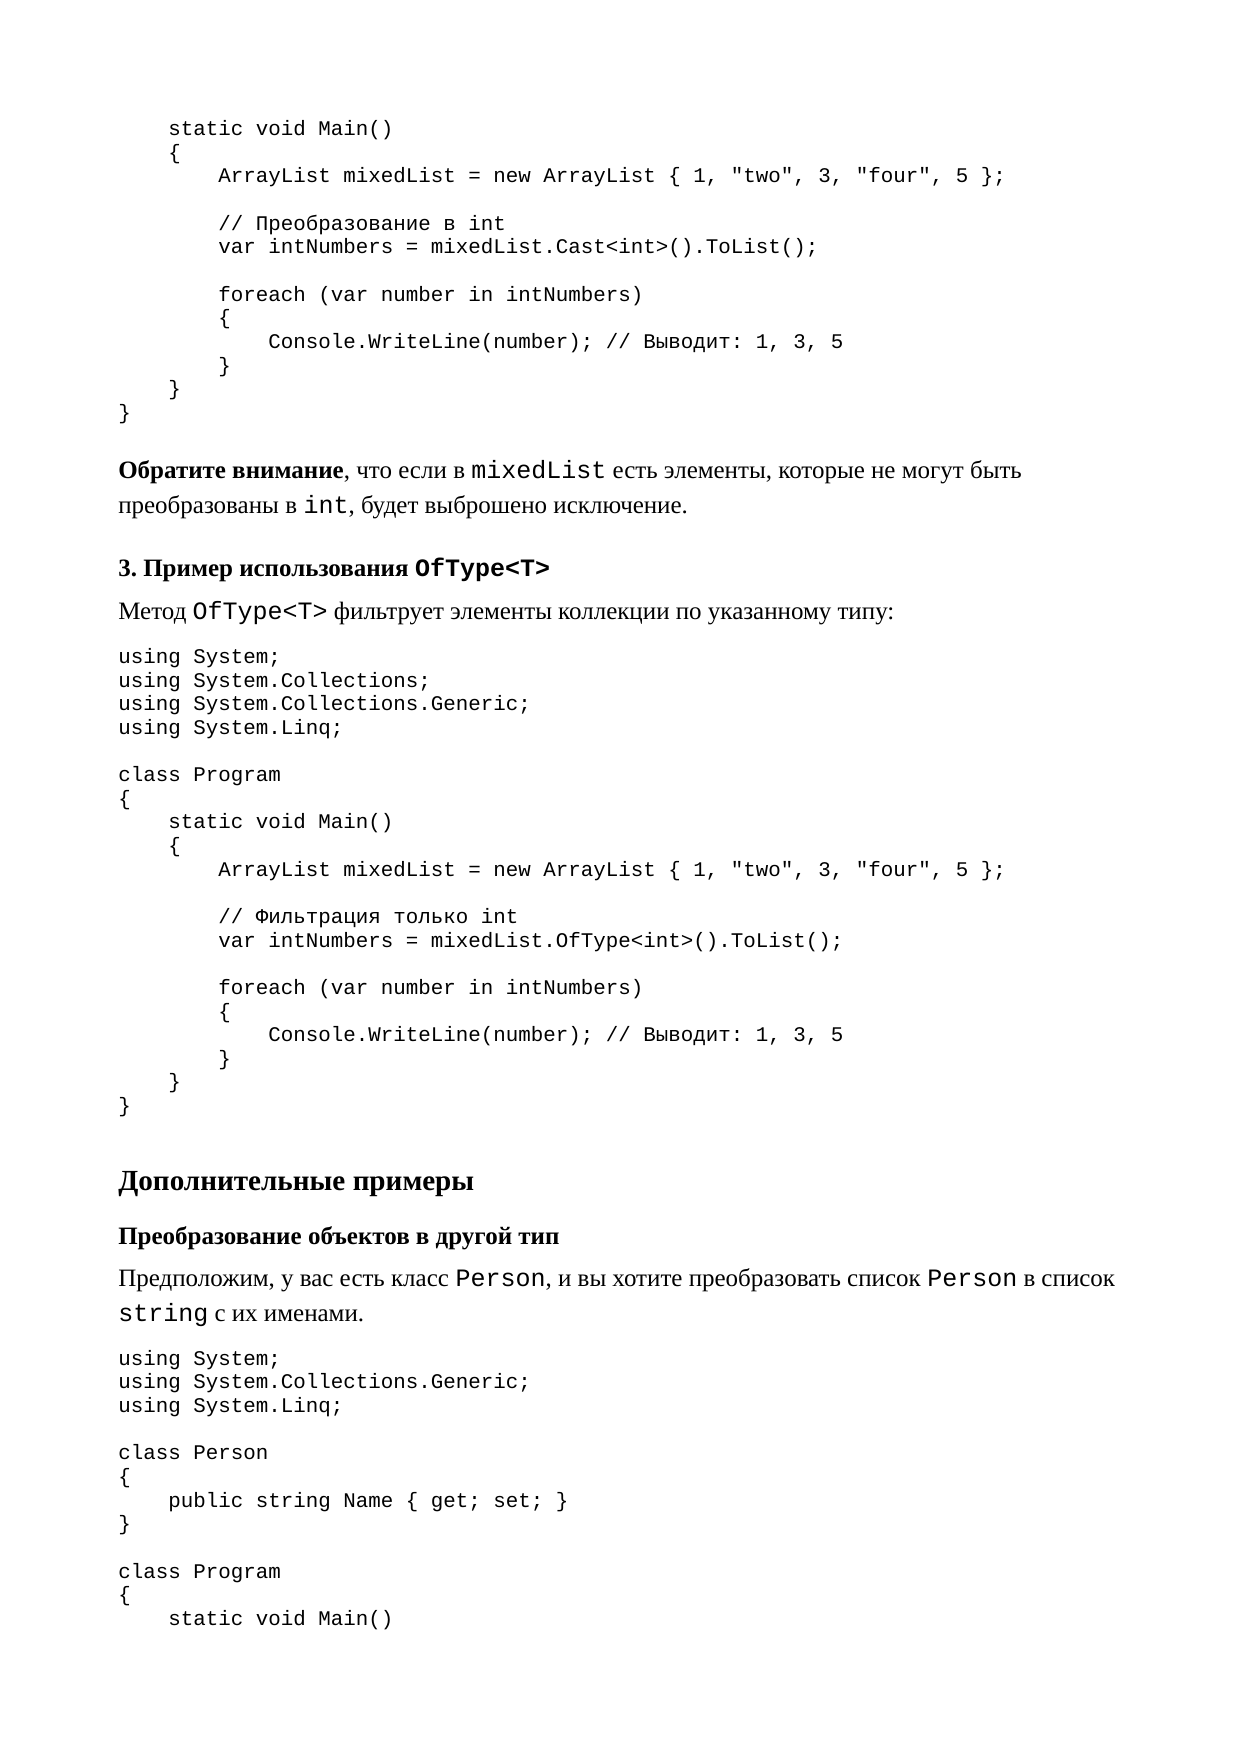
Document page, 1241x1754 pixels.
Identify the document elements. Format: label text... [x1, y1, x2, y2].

subtitle Дополнительные примеры [118, 1163, 1122, 1196]
text static void Main() [118, 1608, 1122, 1632]
text { [118, 788, 1122, 811]
text { [118, 142, 1122, 165]
subtitle 3. Пример использования OfType<T> [118, 553, 1122, 583]
text using System.Collections.Generic; [118, 1371, 1122, 1395]
text } [118, 1095, 1122, 1119]
text { [118, 307, 1122, 331]
text foreach (var number in intNumbers) [118, 977, 1122, 1001]
text using System.Linq; [118, 717, 1122, 741]
subtitle Преобразование объектов в другой тип [118, 1221, 1122, 1250]
text Предположим, у вас есть класс Person, и вы хотите преобразовать список Person в список string с их именами. [118, 1263, 1122, 1329]
text using System; [118, 646, 1122, 669]
text Console.WriteLine(number); // Выводит: 1, 3, 5 [118, 331, 1122, 354]
text ArrayList mixedList = new ArrayList { 1, "two", 3, "four", 5 }; [118, 165, 1122, 189]
text } [118, 1513, 1122, 1537]
text class Program [118, 1561, 1122, 1584]
text static void Main() [118, 118, 1122, 142]
text Console.WriteLine(number); // Выводит: 1, 3, 5 [118, 1024, 1122, 1048]
text { [118, 1001, 1122, 1024]
text } [118, 1072, 1122, 1095]
text } [118, 402, 1122, 426]
text { [118, 1466, 1122, 1490]
text foreach (var number in intNumbers) [118, 284, 1122, 307]
text Метод OfType<T> фильтрует элементы коллекции по указанному типу: [118, 596, 1122, 627]
text // Преобразование в int [118, 213, 1122, 236]
text ArrayList mixedList = new ArrayList { 1, "two", 3, "four", 5 }; [118, 859, 1122, 882]
text static void Main() [118, 811, 1122, 835]
text using System; [118, 1348, 1122, 1371]
text using System.Collections; [118, 669, 1122, 693]
text public string Name { get; set; } [118, 1490, 1122, 1513]
text { [118, 835, 1122, 859]
text class Person [118, 1442, 1122, 1466]
text var intNumbers = mixedList.OfType<int>().ToList(); [118, 930, 1122, 953]
text } [118, 378, 1122, 402]
text } [118, 354, 1122, 378]
text using System.Collections.Generic; [118, 693, 1122, 717]
text class Program [118, 764, 1122, 788]
text { [118, 1584, 1122, 1608]
text Обратите внимание, что если в mixedList есть элементы, которые не могут быть преобразованы в int, будет выброшено исключение. [118, 455, 1122, 521]
text // Фильтрация только int [118, 906, 1122, 930]
text } [118, 1048, 1122, 1072]
text var intNumbers = mixedList.Cast<int>().ToList(); [118, 236, 1122, 260]
text using System.Linq; [118, 1395, 1122, 1419]
